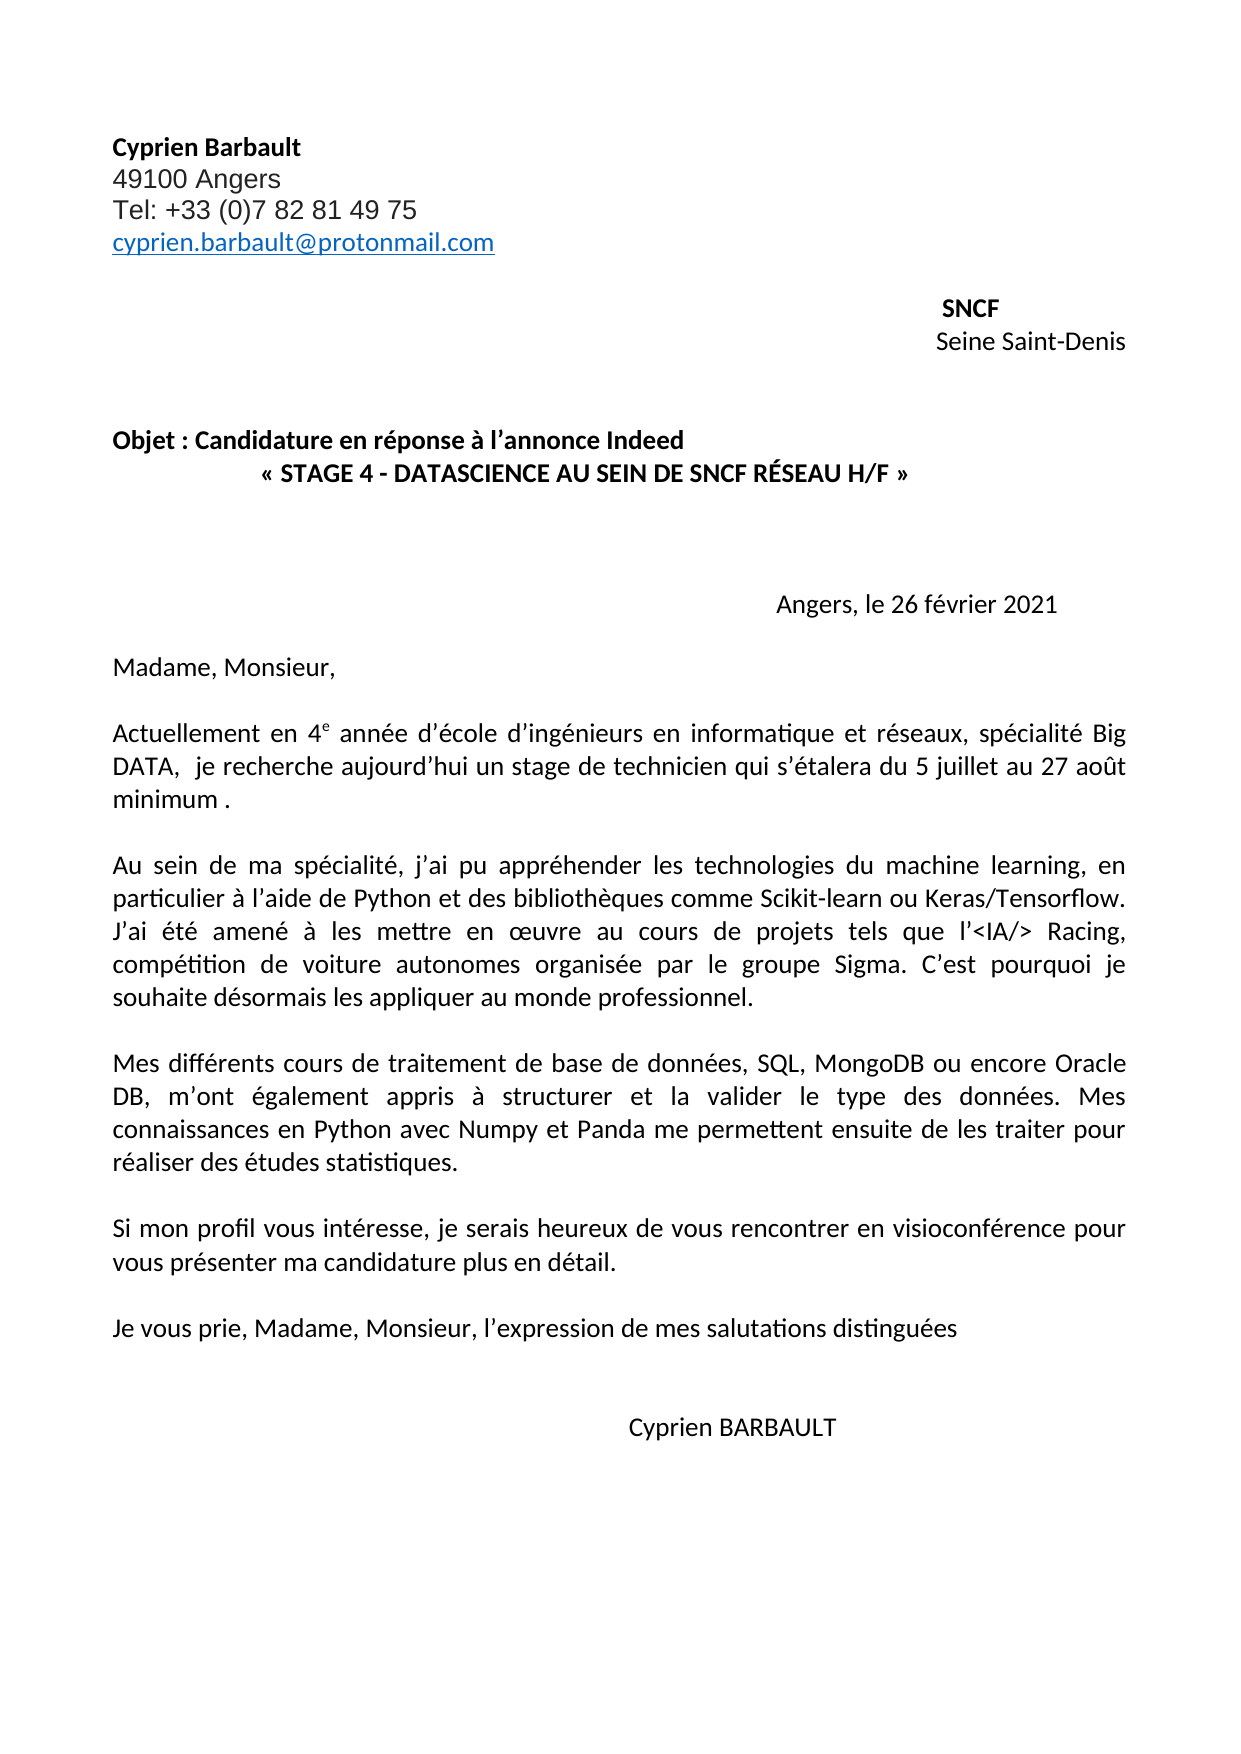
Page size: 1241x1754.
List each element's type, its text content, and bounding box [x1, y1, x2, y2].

text Au sein de ma spécialité, j’ai pu appréhender les technologies du machine learning, en particulier à l’aide de Python et des bibliothèques comme Scikit-learn ou Keras/Tensorflow. J’ai été amené à les mettre en œuvre au cours de projets tels que l’<IA/> Racing, compétition de voiture autonomes organisée par le groupe Sigma. C’est pourquoi je souhaite désormais les appliquer au monde professionnel. [112, 848, 1128, 1013]
text SNCF [112, 291, 1128, 324]
text Actuellement en 4e année d’école d’ingénieurs en informatique et réseaux, spécialité Big DATA, je recherche aujourd’hui un stage de technicien qui s’étalera du 5 juillet au 27 août minimum . [112, 716, 1128, 815]
text 49100 Angers [112, 163, 1128, 194]
text cyprien.barbault@protonmail.com [112, 225, 1128, 258]
text Je vous prie, Madame, Monsieur, l’expression de mes salutations distinguées [112, 1311, 1128, 1344]
text Seine Saint-Denis [112, 324, 1128, 357]
text Angers, le 26 février 2021 [112, 587, 1128, 620]
text Madame, Monsieur, [112, 650, 1128, 683]
text Mes différents cours de traitement de base de données, SQL, MongoDB ou encore Oracle DB, m’ont également appris à structurer et la valider le type des données. Mes connaissances en Python avec Numpy et Panda me permettent ensuite de les traiter pour réaliser des études statistiques. [112, 1047, 1128, 1179]
text Cyprien BARBAULT [112, 1410, 1128, 1443]
text Cyprien Barbault [112, 130, 1128, 163]
text Objet : Candidature en réponse à l’annonce Indeed [112, 423, 1128, 457]
text Tel: +33 (0)7 82 81 49 75 [112, 194, 1128, 225]
text « STAGE 4 - DATASCIENCE AU SEIN DE SNCF RÉSEAU H/F » [112, 457, 1128, 489]
text Si mon profil vous intéresse, je serais heureux de vous rencontrer en visioconférence pour vous présenter ma candidature plus en détail. [112, 1212, 1128, 1278]
